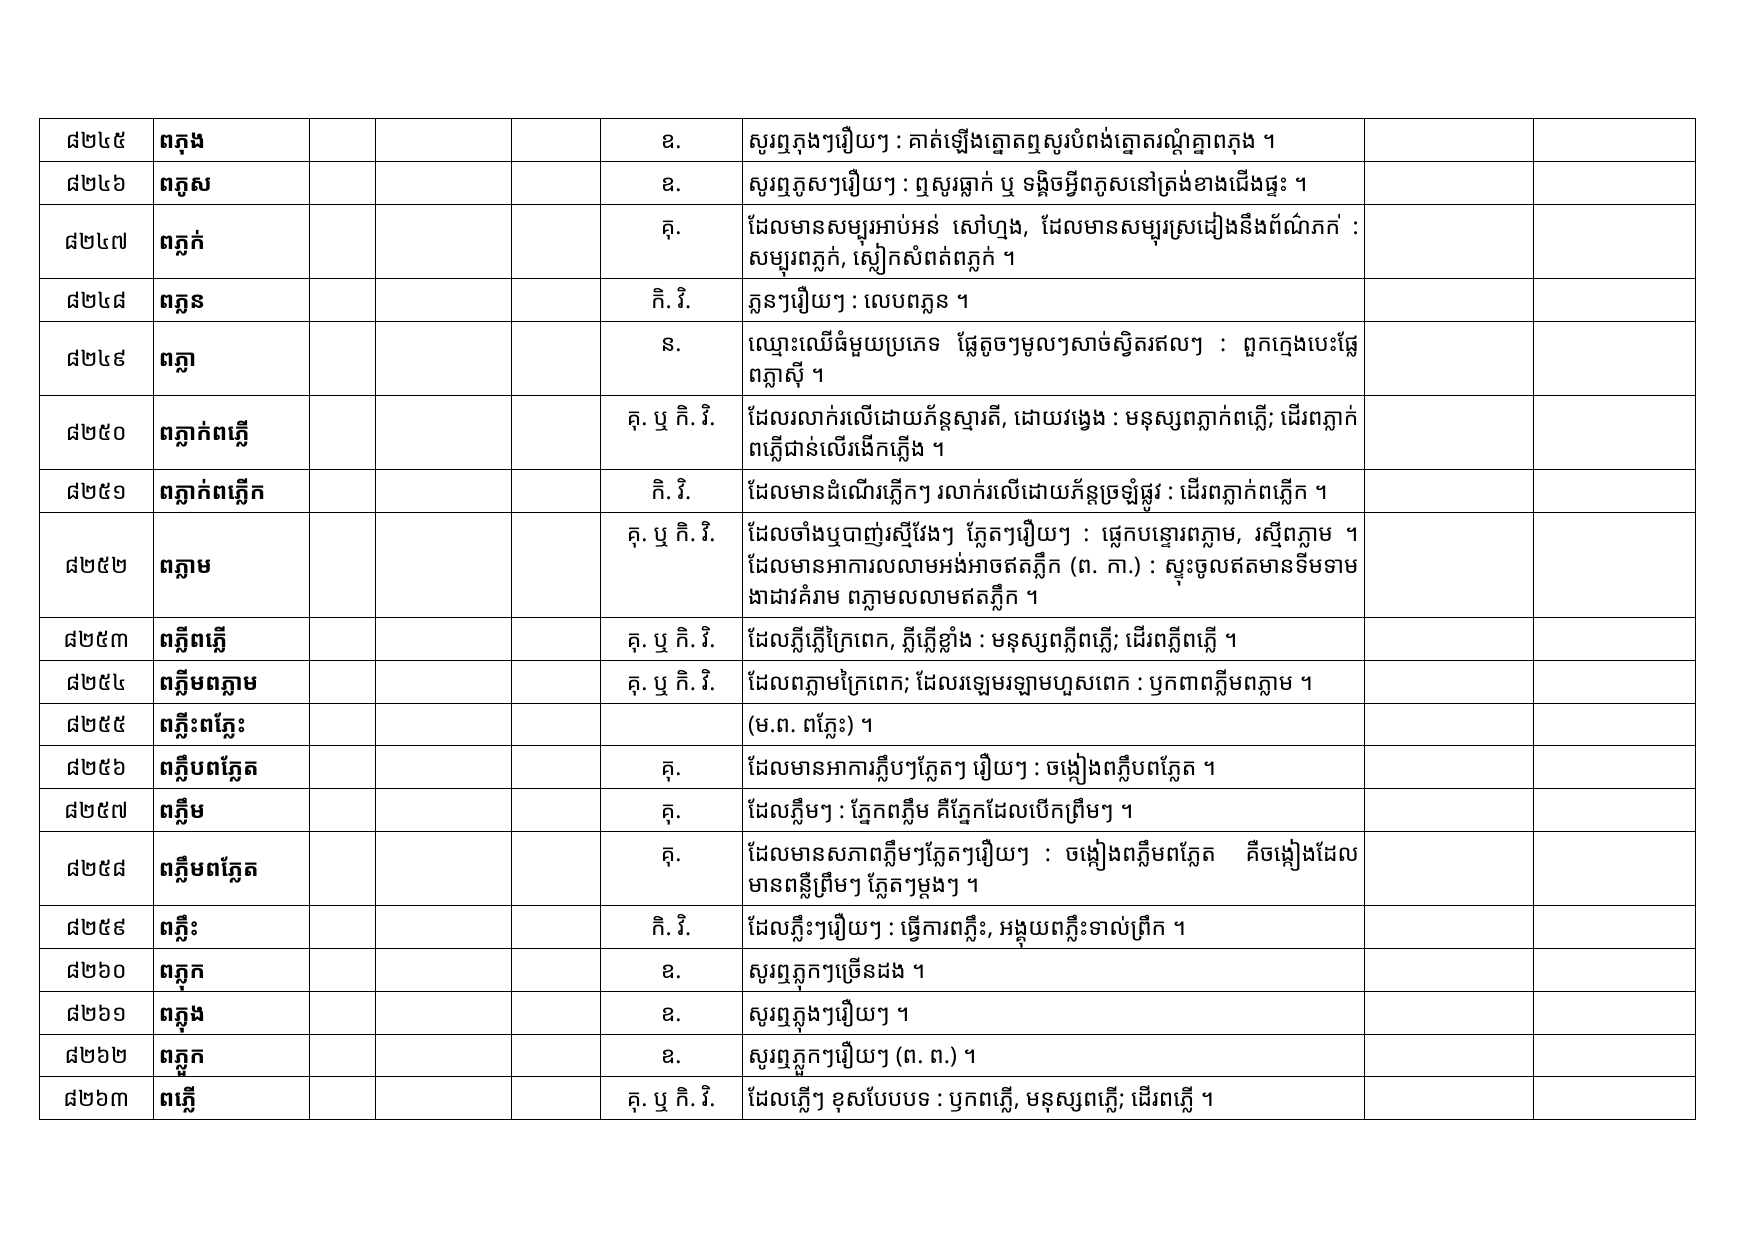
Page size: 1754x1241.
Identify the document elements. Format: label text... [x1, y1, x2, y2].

table_cell គុ. ឬ កិ. វិ. [601, 618, 742, 660]
table_cell គុ. [601, 832, 742, 905]
table_cell [1365, 119, 1533, 161]
table_cell [1534, 746, 1695, 788]
table_cell [512, 205, 600, 278]
table_cell គុ. [601, 205, 742, 278]
table_cell ដែល​រលាក់​រលើ​ដោយ​ភ័ន្ត​ស្មារតី, ដោយ​វង្វេង : មនុស្ស​ពភ្លាក់​ពភ្លើ; ដើរ​ពភ្លាក់​ពភ្លើ​ជាន់​លើ​រងើក​ភ្លើង ។ [743, 396, 1364, 469]
table_cell [512, 322, 600, 395]
table_cell [1534, 992, 1695, 1033]
table_cell [1534, 162, 1695, 204]
table_cell [310, 746, 375, 788]
table_cell ពភ្លឹម [154, 789, 309, 831]
table_cell [310, 470, 375, 512]
table_cell គុ. ឬ កិ. វិ. [601, 1077, 742, 1119]
table_cell [512, 746, 600, 788]
table_cell សូរ​ឮ​ភុង​ៗ​រឿយ​ៗ : គាត់​ឡើង​ត្នោត​ឮ​សូរ​បំពង់​ត្នោត​រណ្ដំ​គ្នា​ពភុង ។ [743, 119, 1364, 161]
table_cell ដែល​ភ្លឹះ​ៗ​រឿយ​ៗ : ធ្វើ​ការ​ពភ្លឹះ, អង្គុយ​ពភ្លឹះ​ទាល់​ព្រឹក ។ [743, 906, 1364, 948]
table_cell ពភ្លា [154, 322, 309, 395]
table_cell [310, 396, 375, 469]
table_cell [1534, 470, 1695, 512]
table_cell [1365, 992, 1533, 1033]
table_cell [512, 470, 600, 512]
table_cell ពភុង [154, 119, 309, 161]
table_cell [376, 704, 511, 745]
table_cell [512, 661, 600, 702]
table_cell ៨២៥៨ [40, 832, 153, 905]
table_cell [376, 119, 511, 161]
table_cell [310, 906, 375, 948]
table_cell [1365, 704, 1533, 745]
table_cell សូរ​ឮ​ភ្លួក​ៗ​រឿយ​ៗ (ព. ព.) ។ [743, 1035, 1364, 1076]
table_cell ឈ្មោះ​ឈើ​ធំ​មួយ​ប្រភេទ ផ្លែ​តូច​ៗ​មូល​ៗ​សាច់​ស្វិត​រឥល​ៗ : ពួក​ក្មេង​បេះ​ផ្លែ​ពភ្លា​ស៊ី ។ [743, 322, 1364, 395]
table_cell សូរ​ឮ​ភូស​ៗ​រឿយ​ៗ : ឮ​សូរ​ធ្លាក់ ឬ ទង្គិច​អ្វី​ពភូស​នៅ​ត្រង់​ខាង​ជើង​ផ្ទះ ។ [743, 162, 1364, 204]
table_cell ពភ្លន [154, 279, 309, 321]
table_cell ៨២៦២ [40, 1035, 153, 1076]
table_cell [376, 789, 511, 831]
table_cell ដែល​ភ្លឹម​ៗ : ភ្នែក​ពភ្លឹម គឺ​ភ្នែក​ដែល​បើក​ព្រឹម​ៗ ។ [743, 789, 1364, 831]
table_cell [512, 162, 600, 204]
table_cell ៨២៥៧ [40, 789, 153, 831]
table_cell ន. [601, 322, 742, 395]
table_cell គុ. [601, 746, 742, 788]
table_cell ពភ្លុក [154, 949, 309, 991]
table_cell [1365, 205, 1533, 278]
table_cell [1534, 789, 1695, 831]
table_cell [310, 279, 375, 321]
table_cell កិ. វិ. [601, 470, 742, 512]
table_cell [512, 789, 600, 831]
table_cell [512, 396, 600, 469]
table_cell [1365, 661, 1533, 702]
table_cell [512, 618, 600, 660]
table_cell ឧ. [601, 949, 742, 991]
table_cell [1534, 949, 1695, 991]
table_cell ៨២៥៣ [40, 618, 153, 660]
table_cell [310, 661, 375, 702]
table_cell [1365, 396, 1533, 469]
table_cell [376, 1035, 511, 1076]
table_cell [376, 322, 511, 395]
table_cell [376, 661, 511, 702]
table_cell [310, 1077, 375, 1119]
table_cell [1365, 279, 1533, 321]
table_cell ដែល​មាន​ដំណើរ​ភ្លើក​ៗ រលាក់​រលើ​ដោយ​ភ័ន្ត​ច្រឡំ​ផ្លូវ : ដើរ​ពភ្លាក់​ពភ្លើក ។ [743, 470, 1364, 512]
table_cell ពភូស [154, 162, 309, 204]
table_cell ៨២៤៥ [40, 119, 153, 161]
table_cell [1534, 279, 1695, 321]
table_cell ៨២៤៨ [40, 279, 153, 321]
table_cell ដែល​ពភ្លាម​ក្រៃពេក; ដែល​រឡេមរឡាម​ហួស​ពេក : ឫកពា​ពភ្លីមពភ្លាម ។ [743, 661, 1364, 702]
table_cell ពភ្លឹបពភ្លែត [154, 746, 309, 788]
table_cell [512, 832, 600, 905]
table_cell [512, 119, 600, 161]
table_cell ពភ្លីមពភ្លាម [154, 661, 309, 702]
table_cell [512, 704, 600, 745]
table_cell [601, 704, 742, 745]
table_cell [1534, 618, 1695, 660]
table_cell [512, 279, 600, 321]
table_cell ឧ. [601, 1035, 742, 1076]
table_cell សូរ​ឮ​ភ្លុក​ៗ​ច្រើន​ដង ។ [743, 949, 1364, 991]
table_cell ពភ្លក់ [154, 205, 309, 278]
table_cell [1365, 949, 1533, 991]
table_cell ពភ្លាម [154, 513, 309, 617]
table_cell [310, 205, 375, 278]
table_cell [310, 119, 375, 161]
table_cell ៨២៦០ [40, 949, 153, 991]
table_cell [1534, 1077, 1695, 1119]
table_cell ៨២៥៦ [40, 746, 153, 788]
table_cell ៨២៦១ [40, 992, 153, 1033]
table_cell ៨២៥៥ [40, 704, 153, 745]
table_cell (ម.ព. ពភ្លែះ) ។ [743, 704, 1364, 745]
table_cell ដែល​មាន​សភាព​ភ្លឹម​ៗភ្លែត​ៗ​រឿយ​ៗ : ចង្កៀង​ពភ្លឹមពភ្លែត គឺ​ចង្កៀង​ដែល​មាន​ពន្លឺ​ព្រឹម​ៗ ភ្លែត​ៗ​ម្ដង​ៗ ។ [743, 832, 1364, 905]
table_cell [1365, 322, 1533, 395]
table_cell [512, 513, 600, 617]
table_cell ឧ. [601, 992, 742, 1033]
table_cell ដែល​ភ្លីភ្លើ​ក្រៃពេក, ភ្លីភ្លើ​ខ្លាំង : មនុស្ស​ពភ្លីពភ្លើ; ដើរ​ពភ្លីពភ្លើ ។ [743, 618, 1364, 660]
table_cell [310, 832, 375, 905]
table_cell [1534, 205, 1695, 278]
table_cell [512, 992, 600, 1033]
table_cell [376, 746, 511, 788]
table_cell ៨២៦៣ [40, 1077, 153, 1119]
table_cell សូរ​ឮ​ភ្លុង​ៗ​រឿយ​ៗ ។ [743, 992, 1364, 1033]
table_cell ៨២៥១ [40, 470, 153, 512]
table_cell [376, 992, 511, 1033]
table_cell [1365, 906, 1533, 948]
table_cell ដែល​ចាំង​ឬ​បាញ់​រស្មី​វែង​ៗ ភ្លែត​ៗ​រឿយ​ៗ : ផ្លេក​បន្ទោរ​ពភ្លាម, រស្មី​ពភ្លាម ។ ដែល​មាន​អាការ​លលាម​អង់អាច​ឥត​ភ្លឹក (ព. កា.) : ស្ទុះ​ចូល​ឥត​មាន​ទីមទាម ងា​ដាវ​គំរាម ពភ្លាម​លលាម​ឥត​ភ្លឹក ។ [743, 513, 1364, 617]
table_cell កិ. វិ. [601, 906, 742, 948]
table_cell [310, 992, 375, 1033]
table_cell ៨២៤៦ [40, 162, 153, 204]
table_cell [310, 949, 375, 991]
table_cell [310, 322, 375, 395]
table_cell ដែល​មាន​អាការ​ភ្លឹប​ៗ​ភ្លែត​ៗ រឿយ​ៗ : ចង្កៀង​ពភ្លឹបពភ្លែត ។ [743, 746, 1364, 788]
table_cell ដែល​ភ្លើ​ៗ ខុស​បែប​បទ : ឫក​ពភ្លើ, មនុស្ស​ពភ្លើ; ដើរ​ពភ្លើ ។ [743, 1077, 1364, 1119]
table_cell [512, 949, 600, 991]
table_cell [310, 704, 375, 745]
table_cell ឧ. [601, 162, 742, 204]
table_cell [376, 1077, 511, 1119]
table_cell [1365, 832, 1533, 905]
table_cell [512, 1077, 600, 1119]
table_cell [1534, 832, 1695, 905]
table_cell [376, 513, 511, 617]
table_cell ៨២៤៧ [40, 205, 153, 278]
table_cell គុ. [601, 789, 742, 831]
table_cell [376, 205, 511, 278]
table_cell [376, 470, 511, 512]
table_cell ៨២៤៩ [40, 322, 153, 395]
table_cell [376, 906, 511, 948]
table_cell [1365, 746, 1533, 788]
table_cell [1534, 119, 1695, 161]
table_cell [310, 162, 375, 204]
table_cell ពភ្លឹះ [154, 906, 309, 948]
table_cell [1365, 470, 1533, 512]
table_cell ពភ្លុង [154, 992, 309, 1033]
table_cell ពភ្លាក់ពភ្លើក [154, 470, 309, 512]
table_cell [1365, 1077, 1533, 1119]
table_cell [376, 618, 511, 660]
table_cell ពភ្លួក [154, 1035, 309, 1076]
table_cell [1534, 906, 1695, 948]
table_cell គុ. ឬ កិ. វិ. [601, 661, 742, 702]
table_cell ពភ្លីះពភ្លែះ [154, 704, 309, 745]
table_cell ៨២៥៩ [40, 906, 153, 948]
table_cell [376, 832, 511, 905]
table_cell [1365, 618, 1533, 660]
table_cell ៨២៥០ [40, 396, 153, 469]
table_cell [1365, 789, 1533, 831]
table_cell [1365, 1035, 1533, 1076]
table_cell [1534, 513, 1695, 617]
table_cell ឧ. [601, 119, 742, 161]
table_cell [376, 949, 511, 991]
table_cell ពភ្លឹមពភ្លែត [154, 832, 309, 905]
table_cell ពភ្លីពភ្លើ [154, 618, 309, 660]
table_cell ៨២៥២ [40, 513, 153, 617]
table_cell [310, 513, 375, 617]
table_cell [1534, 396, 1695, 469]
table_cell [512, 1035, 600, 1076]
table_cell [1534, 322, 1695, 395]
table_cell [512, 906, 600, 948]
table_cell [376, 396, 511, 469]
table_cell [1534, 1035, 1695, 1076]
table_cell គុ. ឬ កិ. វិ. [601, 513, 742, 617]
table_cell កិ. វិ. [601, 279, 742, 321]
table_cell [1534, 661, 1695, 702]
table_cell [310, 618, 375, 660]
table_cell ភ្លន​ៗ​រឿយ​ៗ : លេប​ពភ្លន ។ [743, 279, 1364, 321]
table_cell ពភ្លើ [154, 1077, 309, 1119]
table_cell [376, 162, 511, 204]
table_cell [376, 279, 511, 321]
table_cell ពភ្លាក់ពភ្លើ [154, 396, 309, 469]
table_cell [1534, 704, 1695, 745]
table_cell [1365, 162, 1533, 204]
table_cell [310, 1035, 375, 1076]
table_cell [1365, 513, 1533, 617]
table_cell ៨២៥៤ [40, 661, 153, 702]
table_cell [310, 789, 375, 831]
table_cell ដែល​មាន​សម្បុរ​អាប់​អន់ សៅហ្មង, ដែល​មាន​សម្បុរ​ស្រដៀង​នឹង​ព័ណ៌​ភក់ : សម្បុរ​ពភ្លក់, ស្លៀក​សំពត់​ពភ្លក់ ។ [743, 205, 1364, 278]
table_cell គុ. ឬ កិ. វិ. [601, 396, 742, 469]
